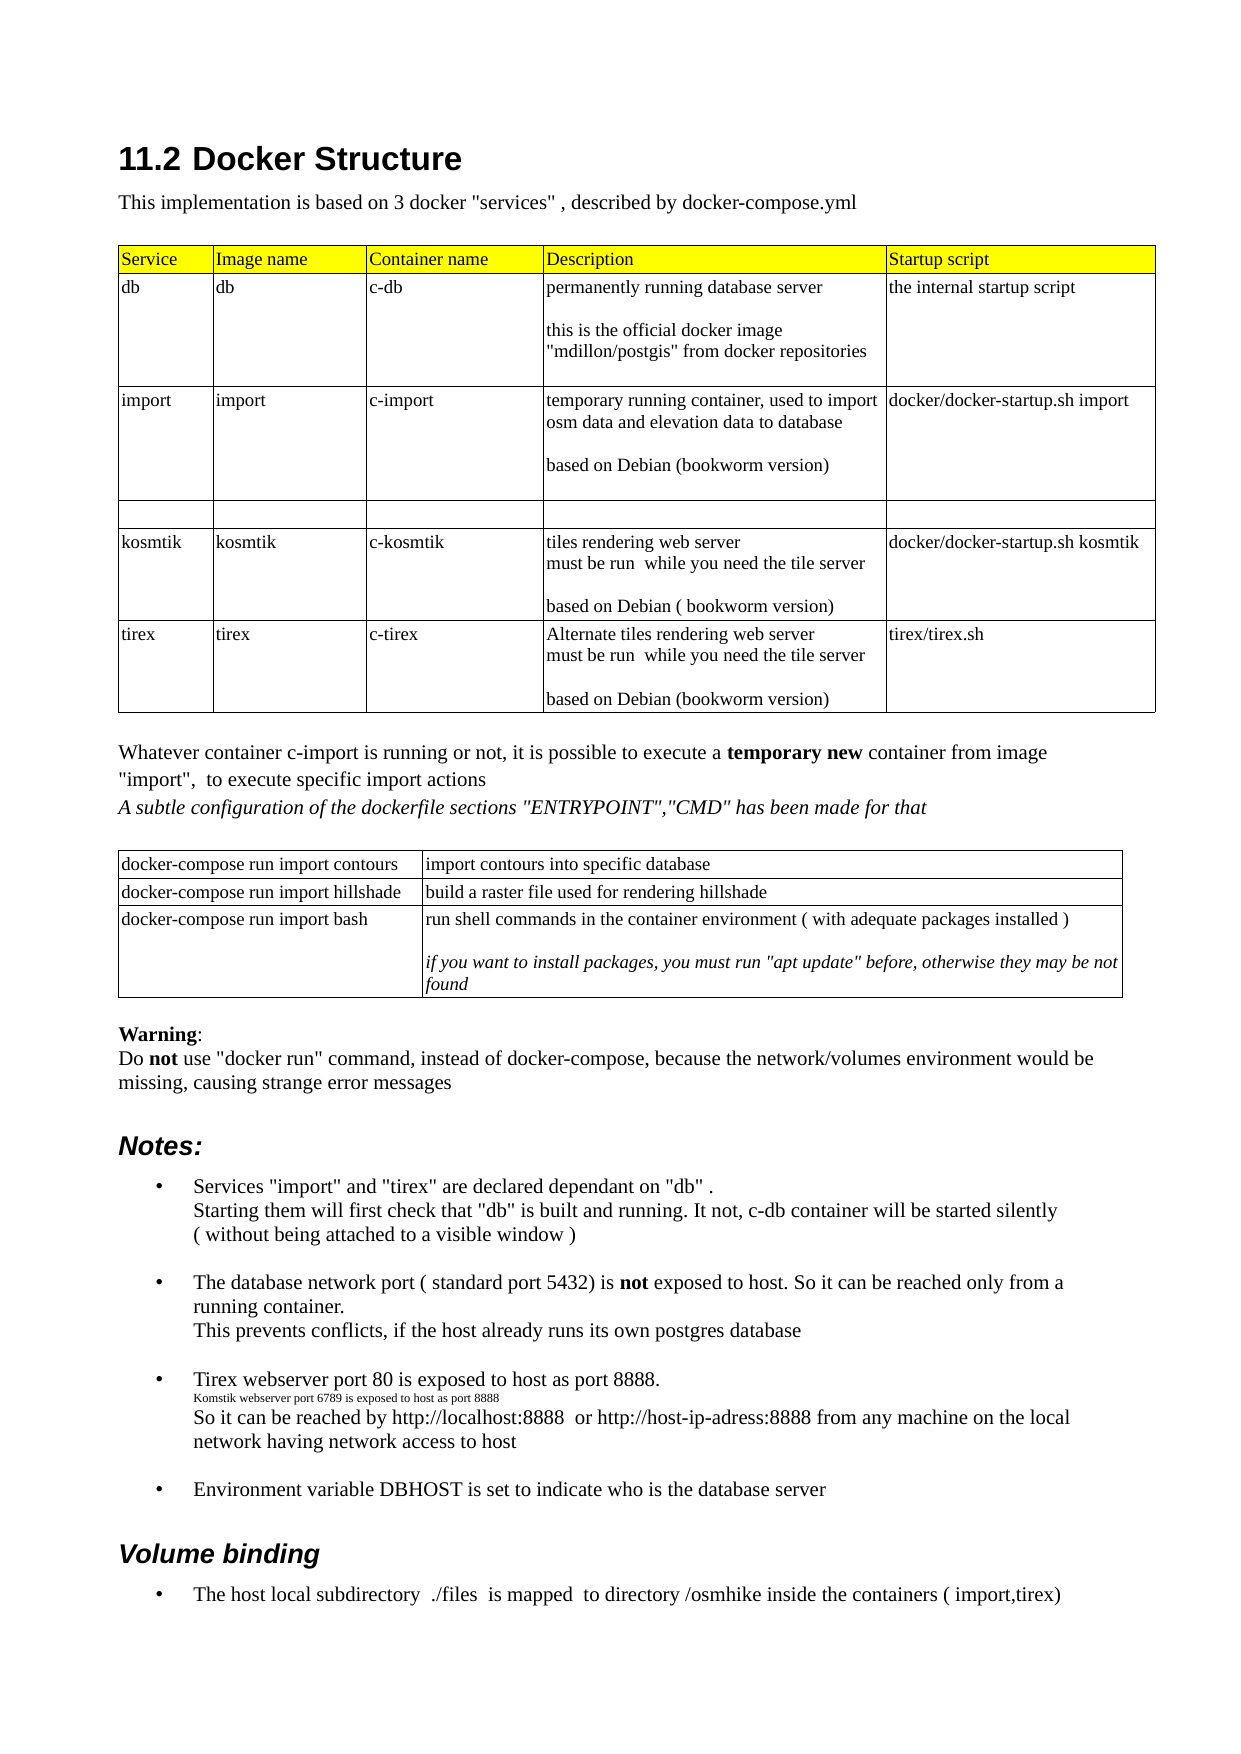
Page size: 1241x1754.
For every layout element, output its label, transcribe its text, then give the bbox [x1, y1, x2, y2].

table_cell tirex [119, 621, 213, 712]
list The database network port ( standard port 5432) is not exposed to host. So it can be reached only from a running container. This prevents conflicts, if the host already runs its own postgres database [156, 1270, 1122, 1366]
table_cell temporary running container, used to import osm data and elevation data to database based on Debian (bookworm version) [544, 387, 886, 500]
list Tirex webserver port 80 is exposed to host as port 8888. Komstik webserver port 6789 is exposed to host as port 8888 So it can be reached by http://localhost:8888 or http://host-ip-adress:8888 from any machine on the local network having network access to host [156, 1366, 1122, 1453]
table_cell c-db [367, 274, 543, 386]
list Services "import" and "tirex" are declared dependant on "db" . Starting them will first check that "db" is built and running. It not, c-db container will be started silently ( without being attached to a visible window ) [156, 1174, 1122, 1270]
subtitle Notes: [118, 1130, 1122, 1161]
table_cell [367, 501, 543, 528]
text This implementation is based on 3 docker "services" , described by docker-compose.yml [118, 190, 1122, 214]
table_cell [119, 501, 213, 528]
table_cell docker/docker-startup.sh import [887, 387, 1155, 500]
table_header Service [119, 246, 213, 273]
list Environment variable DBHOST is set to indicate who is the database server [156, 1477, 1122, 1525]
table_cell db [214, 274, 366, 386]
table_cell the internal startup script [887, 274, 1155, 386]
table_header import contours into specific database [423, 851, 1122, 878]
table_cell docker-compose run import hillshade [119, 879, 422, 905]
text Warning: Do not use "docker run" command, instead of docker-compose, because the network/volumes environment would be missing, causing strange error messages [118, 1021, 1122, 1094]
table_cell docker/docker-startup.sh kosmtik [887, 529, 1155, 620]
table_cell c-import [367, 387, 543, 500]
table_cell tirex [214, 621, 366, 712]
table_cell db [119, 274, 213, 386]
table_header Container name [367, 246, 543, 273]
table_cell kosmtik [119, 529, 213, 620]
list The host local subdirectory ./files is mapped to directory /osmhike inside the containers ( import,tirex) [156, 1581, 1122, 1629]
table_cell c-tirex [367, 621, 543, 712]
subtitle Docker Structure [118, 139, 1122, 177]
table_cell [214, 501, 366, 528]
table_cell kosmtik [214, 529, 366, 620]
table_cell [544, 501, 886, 528]
table_cell [887, 501, 1155, 528]
table_cell run shell commands in the container environment ( with adequate packages installed ) if you want to install packages, you must run "apt update" before, otherwise they may be not found [423, 906, 1122, 997]
text Whatever container c-import is running or not, it is possible to execute a temporary new container from image "import", to execute specific import actions [118, 740, 1122, 791]
table_cell permanently running database server this is the official docker image "mdillon/postgis" from docker repositories [544, 274, 886, 386]
text A subtle configuration of the dockerfile sections "ENTRYPOINT","CMD" has been made for that [118, 795, 1122, 819]
table_cell build a raster file used for rendering hillshade [423, 879, 1122, 905]
table_cell docker-compose run import bash [119, 906, 422, 997]
table_cell tirex/tirex.sh [887, 621, 1155, 712]
table_header Image name [214, 246, 366, 273]
table_header Startup script [887, 246, 1155, 273]
table_header docker-compose run import contours [119, 851, 422, 878]
table_cell import [119, 387, 213, 500]
table_cell import [214, 387, 366, 500]
table_cell c-kosmtik [367, 529, 543, 620]
table_cell tiles rendering web server must be run while you need the tile server based on Debian ( bookworm version) [544, 529, 886, 620]
subtitle Volume binding [118, 1538, 1122, 1569]
table_cell Alternate tiles rendering web server must be run while you need the tile server based on Debian (bookworm version) [544, 621, 886, 712]
table_header Description [544, 246, 886, 273]
